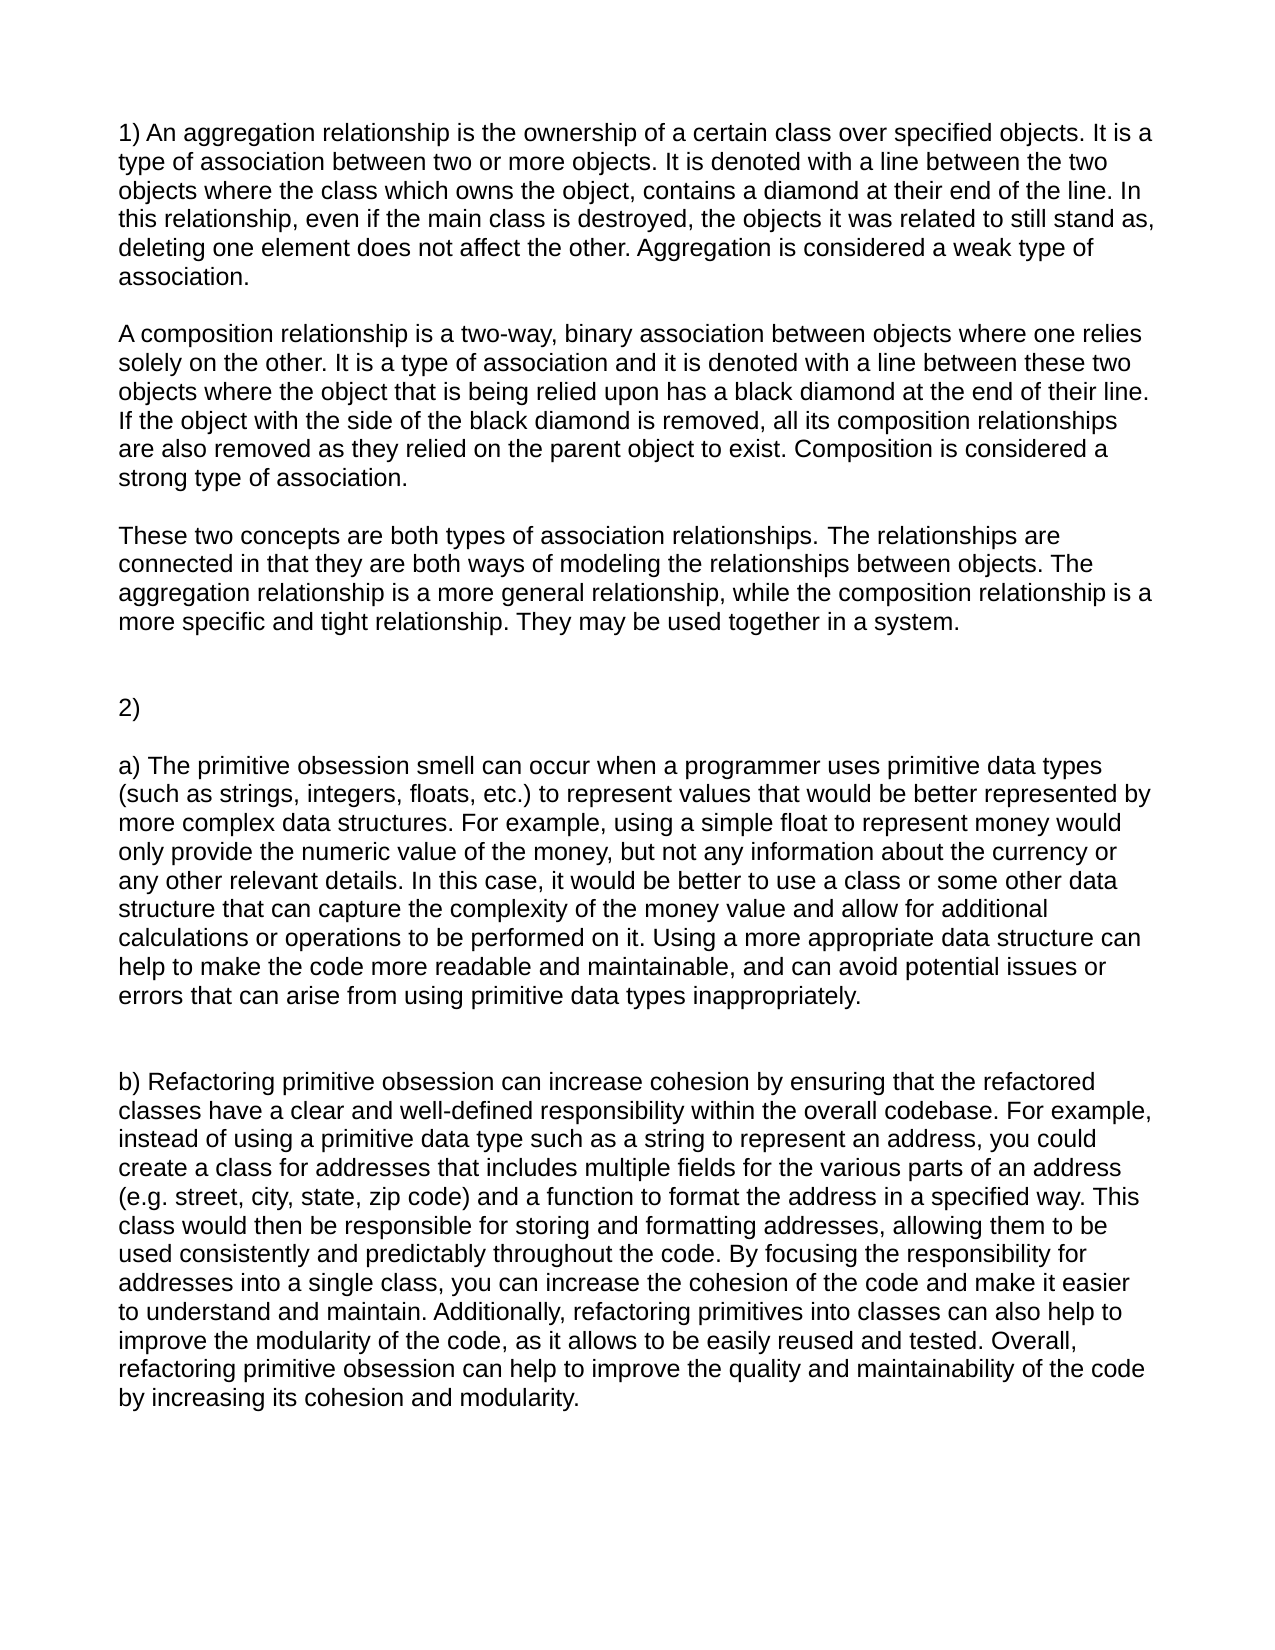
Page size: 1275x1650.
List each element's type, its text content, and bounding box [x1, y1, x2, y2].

text a) The primitive obsession smell can occur when a programmer uses primitive data types (such as strings, integers, floats, etc.) to represent values that would be better represented by more complex data structures. For example, using a simple float to represent money would only provide the numeric value of the money, but not any information about the currency or any other relevant details. In this case, it would be better to use a class or some other data structure that can capture the complexity of the money value and allow for additional calculations or operations to be performed on it. Using a more appropriate data structure can help to make the code more readable and maintainable, and can avoid potential issues or errors that can arise from using primitive data types inappropriately. [118, 751, 1157, 1009]
text b) Refactoring primitive obsession can increase cohesion by ensuring that the refactored classes have a clear and well-defined responsibility within the overall codebase. For example, instead of using a primitive data type such as a string to represent an address, you could create a class for addresses that includes multiple fields for the various parts of an address (e.g. street, city, state, zip code) and a function to format the address in a specified way. This class would then be responsible for storing and formatting addresses, allowing them to be used consistently and predictably throughout the code. By focusing the responsibility for addresses into a single class, you can increase the cohesion of the code and make it easier to understand and maintain. Additionally, refactoring primitives into classes can also help to improve the modularity of the code, as it allows to be easily reused and tested. Overall, refactoring primitive obsession can help to improve the quality and maintainability of the code by increasing its cohesion and modularity. [118, 1067, 1157, 1412]
text 1) An aggregation relationship is the ownership of a certain class over specified objects. It is a type of association between two or more objects. It is denoted with a line between the two objects where the class which owns the object, contains a diamond at their end of the line. In this relationship, even if the main class is destroyed, the objects it was related to still stand as, deleting one element does not affect the other. Aggregation is considered a weak type of association. [118, 118, 1157, 291]
text 2) [118, 693, 1157, 722]
text A composition relationship is a two-way, binary association between objects where one relies solely on the other. It is a type of association and it is denoted with a line between these two objects where the object that is being relied upon has a black diamond at the end of their line. If the object with the side of the black diamond is removed, all its composition relationships are also removed as they relied on the parent object to exist. Composition is considered a strong type of association. [118, 319, 1157, 492]
text These two concepts are both types of association relationships. The relationships are connected in that they are both ways of modeling the relationships between objects. The aggregation relationship is a more general relationship, while the composition relationship is a more specific and tight relationship. They may be used together in a system. [118, 521, 1157, 636]
